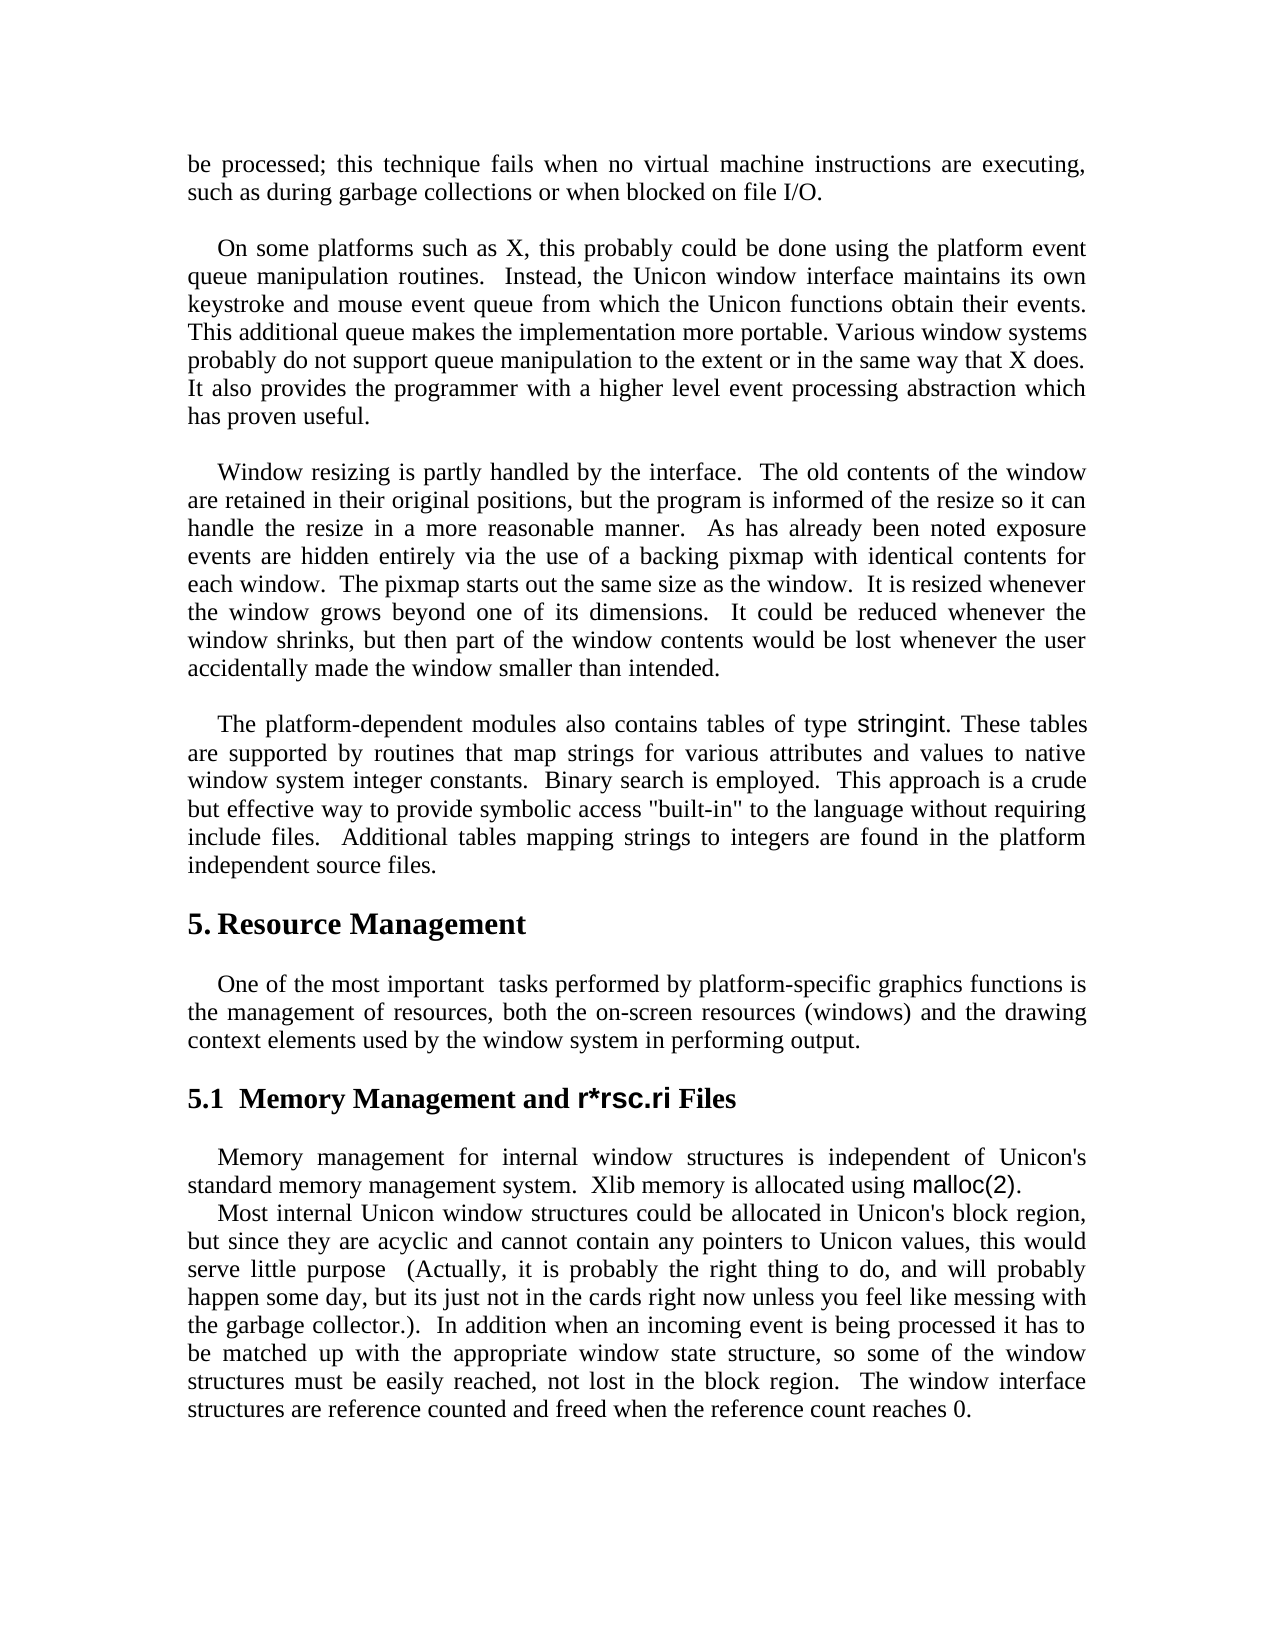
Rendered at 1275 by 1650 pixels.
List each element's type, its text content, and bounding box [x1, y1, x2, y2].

text Window resizing is partly handled by the interface. The old contents of the window are retained in their original positions, but the program is informed of the resize so it can handle the resize in a more reasonable manner. As has already been noted exposure events are hidden entirely via the use of a backing pixmap with identical contents for each window. The pixmap starts out the same size as the window. It is resized whenever the window grows beyond one of its dimensions. It could be reduced whenever the window shrinks, but then part of the window contents would be lost whenever the user accidentally made the window smaller than intended. [187, 458, 1087, 682]
text 5.1 Memory Management and r*rsc.ri Files [187, 1082, 1087, 1114]
text The platform-dependent modules also contains tables of type stringint. These tables are supported by routines that map strings for various attributes and values to native window system integer constants. Binary search is employed. This approach is a crude but effective way to provide symbolic access "built-in" to the language without requiring include files. Additional tables mapping strings to integers are found in the platform independent source files. [187, 710, 1087, 878]
text Memory management for internal window structures is independent of Unicon's standard memory management system. Xlib memory is allocated using malloc(2). [187, 1143, 1087, 1199]
text be processed; this technique fails when no virtual machine instructions are executing, such as during garbage collections or when blocked on file I/O. [187, 150, 1087, 206]
list Resource Management [187, 907, 1087, 942]
text On some platforms such as X, this probably could be done using the platform event queue manipulation routines. Instead, the Unicon window interface maintains its own keystroke and mouse event queue from which the Unicon functions obtain their events. This additional queue makes the implementation more portable. Various window systems probably do not support queue manipulation to the extent or in the same way that X does. It also provides the programmer with a higher level event processing abstraction which has proven useful. [187, 234, 1087, 430]
text One of the most important tasks performed by platform-specific graphics functions is the management of resources, both the on-screen resources (windows) and the drawing context elements used by the window system in performing output. [187, 969, 1087, 1054]
text Most internal Unicon window structures could be allocated in Unicon's block region, but since they are acyclic and cannot contain any pointers to Unicon values, this would serve little purpose (Actually, it is probably the right thing to do, and will probably happen some day, but its just not in the cards right now unless you feel like messing with the garbage collector.). In addition when an incoming event is being processed it has to be matched up with the appropriate window state structure, so some of the window structures must be easily reached, not lost in the block region. The window interface structures are reference counted and freed when the reference count reaches 0. [187, 1199, 1087, 1423]
